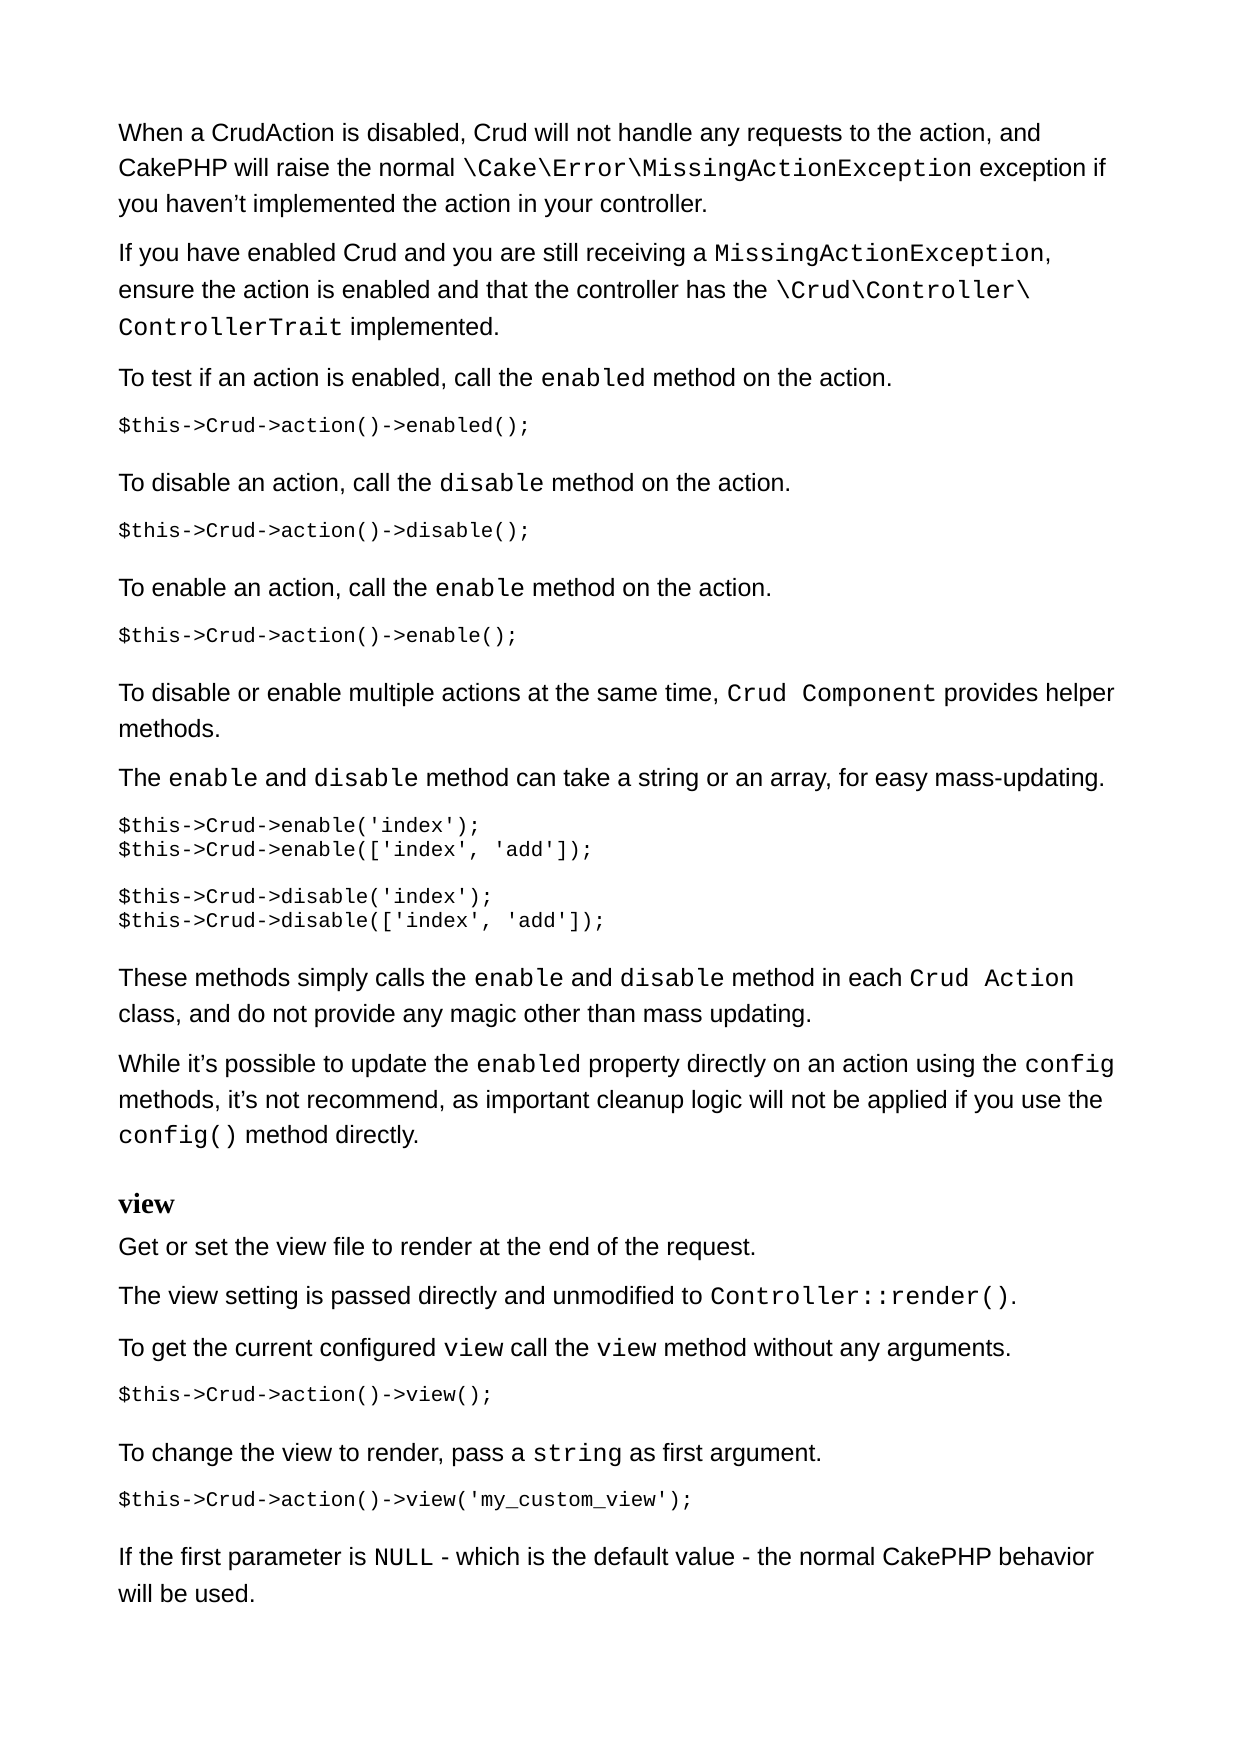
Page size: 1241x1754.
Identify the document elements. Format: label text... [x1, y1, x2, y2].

text $this->Crud->action()->view('my_custom_view'); [118, 1489, 1122, 1513]
text These methods simply calls the enable and disable method in each Crud Action class, and do not provide any magic other than mass updating. [118, 963, 1122, 1028]
text While it’s possible to update the enabled property directly on an action using the config methods, it’s not recommend, as important cleanup logic will not be applied if you use the config() method directly. [118, 1048, 1122, 1151]
text $this->Crud->action()->enabled(); [118, 415, 1122, 439]
subtitle view [118, 1186, 1122, 1219]
text To change the view to render, pass a string as first argument. [118, 1437, 1122, 1468]
text The enable and disable method can take a string or an array, for easy mass-updating. [118, 763, 1122, 794]
text $this->Crud->action()->disable(); [118, 520, 1122, 543]
text When a CrudAction is disabled, Crud will not handle any requests to the action, and CakePHP will raise the normal \Cake\Error\MissingActionException exception if you haven’t implemented the action in your controller. [118, 118, 1122, 218]
text The view setting is passed directly and unmodified to Controller::render(). [118, 1281, 1122, 1312]
text $this->Crud->disable(['index', 'add']); [118, 910, 1122, 933]
text $this->Crud->enable(['index', 'add']); [118, 839, 1122, 862]
text To test if an action is enabled, call the enabled method on the action. [118, 363, 1122, 394]
text $this->Crud->enable('index'); [118, 815, 1122, 839]
text $this->Crud->action()->view(); [118, 1384, 1122, 1408]
text To disable an action, call the disable method on the action. [118, 468, 1122, 499]
text If the first parameter is NULL - which is the default value - the normal CakePHP behavior will be used. [118, 1542, 1122, 1608]
text To enable an action, call the enable method on the action. [118, 573, 1122, 604]
text To disable or enable multiple actions at the same time, Crud Component provides helper methods. [118, 678, 1122, 743]
text If you have enabled Crud and you are still receiving a MissingActionException, ensure the action is enabled and that the controller has the \Crud\Controller\ControllerTrait implemented. [118, 238, 1122, 343]
text Get or set the view file to render at the end of the request. [118, 1232, 1122, 1261]
text To get the current configured view call the view method without any arguments. [118, 1333, 1122, 1364]
text $this->Crud->disable('index'); [118, 886, 1122, 910]
text $this->Crud->action()->enable(); [118, 624, 1122, 648]
